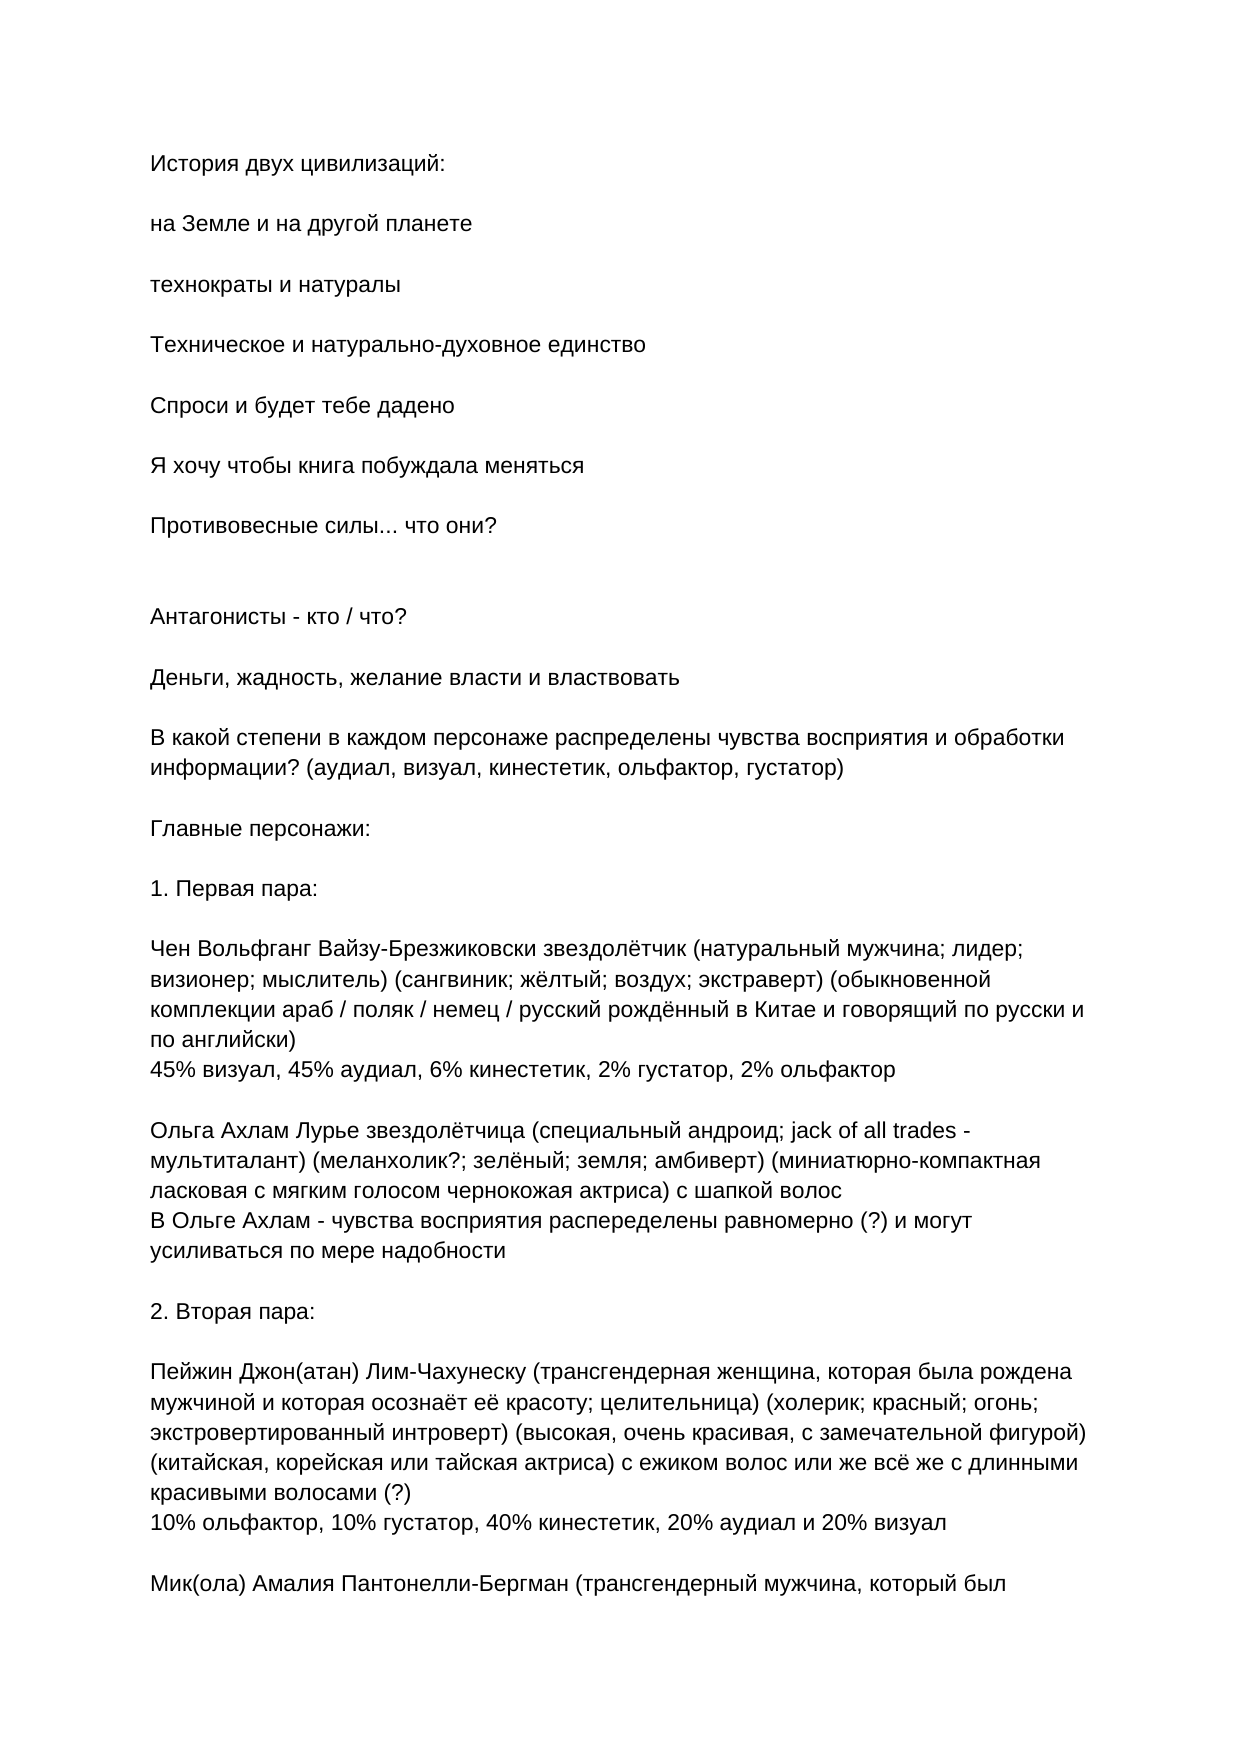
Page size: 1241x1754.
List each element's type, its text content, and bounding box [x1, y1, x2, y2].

text Деньги, жадность, желание власти и властвовать [150, 663, 1090, 690]
text Техническое и натурально-духовное единство [150, 331, 1090, 358]
text 45% визуал, 45% аудиал, 6% кинестетик, 2% густатор, 2% ольфактор [150, 1056, 1090, 1083]
text на Земле и на другой планете [150, 210, 1090, 237]
text Пейжин Джон(атан) Лим-Чахунеску (трансгендерная женщина, которая была рождена мужчиной и которая осознаёт её красоту; целительница) (холерик; красный; огонь; экстровертированный интроверт) (высокая, очень красивая, с замечательной фигурой) (китайская, корейская или тайская актриса) с ежиком волос или же всё же с длинными красивыми волосами (?) [150, 1358, 1090, 1506]
text В Ольге Ахлам - чувства восприятия распеределены равномерно (?) и могут усиливаться по мере надобности [150, 1207, 1090, 1264]
text Спроси и будет тебе дадено [150, 392, 1090, 418]
text 10% ольфактор, 10% густатор, 40% кинестетик, 20% аудиал и 20% визуал [150, 1509, 1090, 1536]
text Главные персонажи: [150, 814, 1090, 841]
text Антагонисты - кто / что? [150, 603, 1090, 629]
text Чен Вольфганг Вайзу-Брезжиковски звездолётчик (натуральный мужчина; лидер; визионер; мыслитель) (сангвиник; жёлтый; воздух; экстраверт) (обыкновенной комплекции араб / поляк / немец / русский рождённый в Китае и говорящий по русски и по английски) [150, 935, 1090, 1052]
text История двух цивилизаций: [150, 150, 1090, 176]
text технократы и натуралы [150, 271, 1090, 297]
text Ольга Ахлам Лурье звездолётчица (специальный андроид; jack of all trades - мультиталант) (меланхолик?; зелёный; земля; амбиверт) (миниатюрно-компактная ласковая с мягким голосом чернокожая актриса) с шапкой волос [150, 1117, 1090, 1203]
text Противовесные силы... что они? [150, 512, 1090, 539]
text Я хочу чтобы книга побуждала меняться [150, 452, 1090, 478]
text 1. Первая пара: [150, 875, 1090, 901]
text Мик(ола) Амалия Пантонелли-Бергман (трансгендерный мужчина, который был [150, 1570, 1090, 1596]
text 2. Вторая пара: [150, 1298, 1090, 1324]
text В какой степени в каждом персонаже распределены чувства восприятия и обработки информации? (аудиал, визуал, кинестетик, ольфактор, густатор) [150, 724, 1090, 781]
